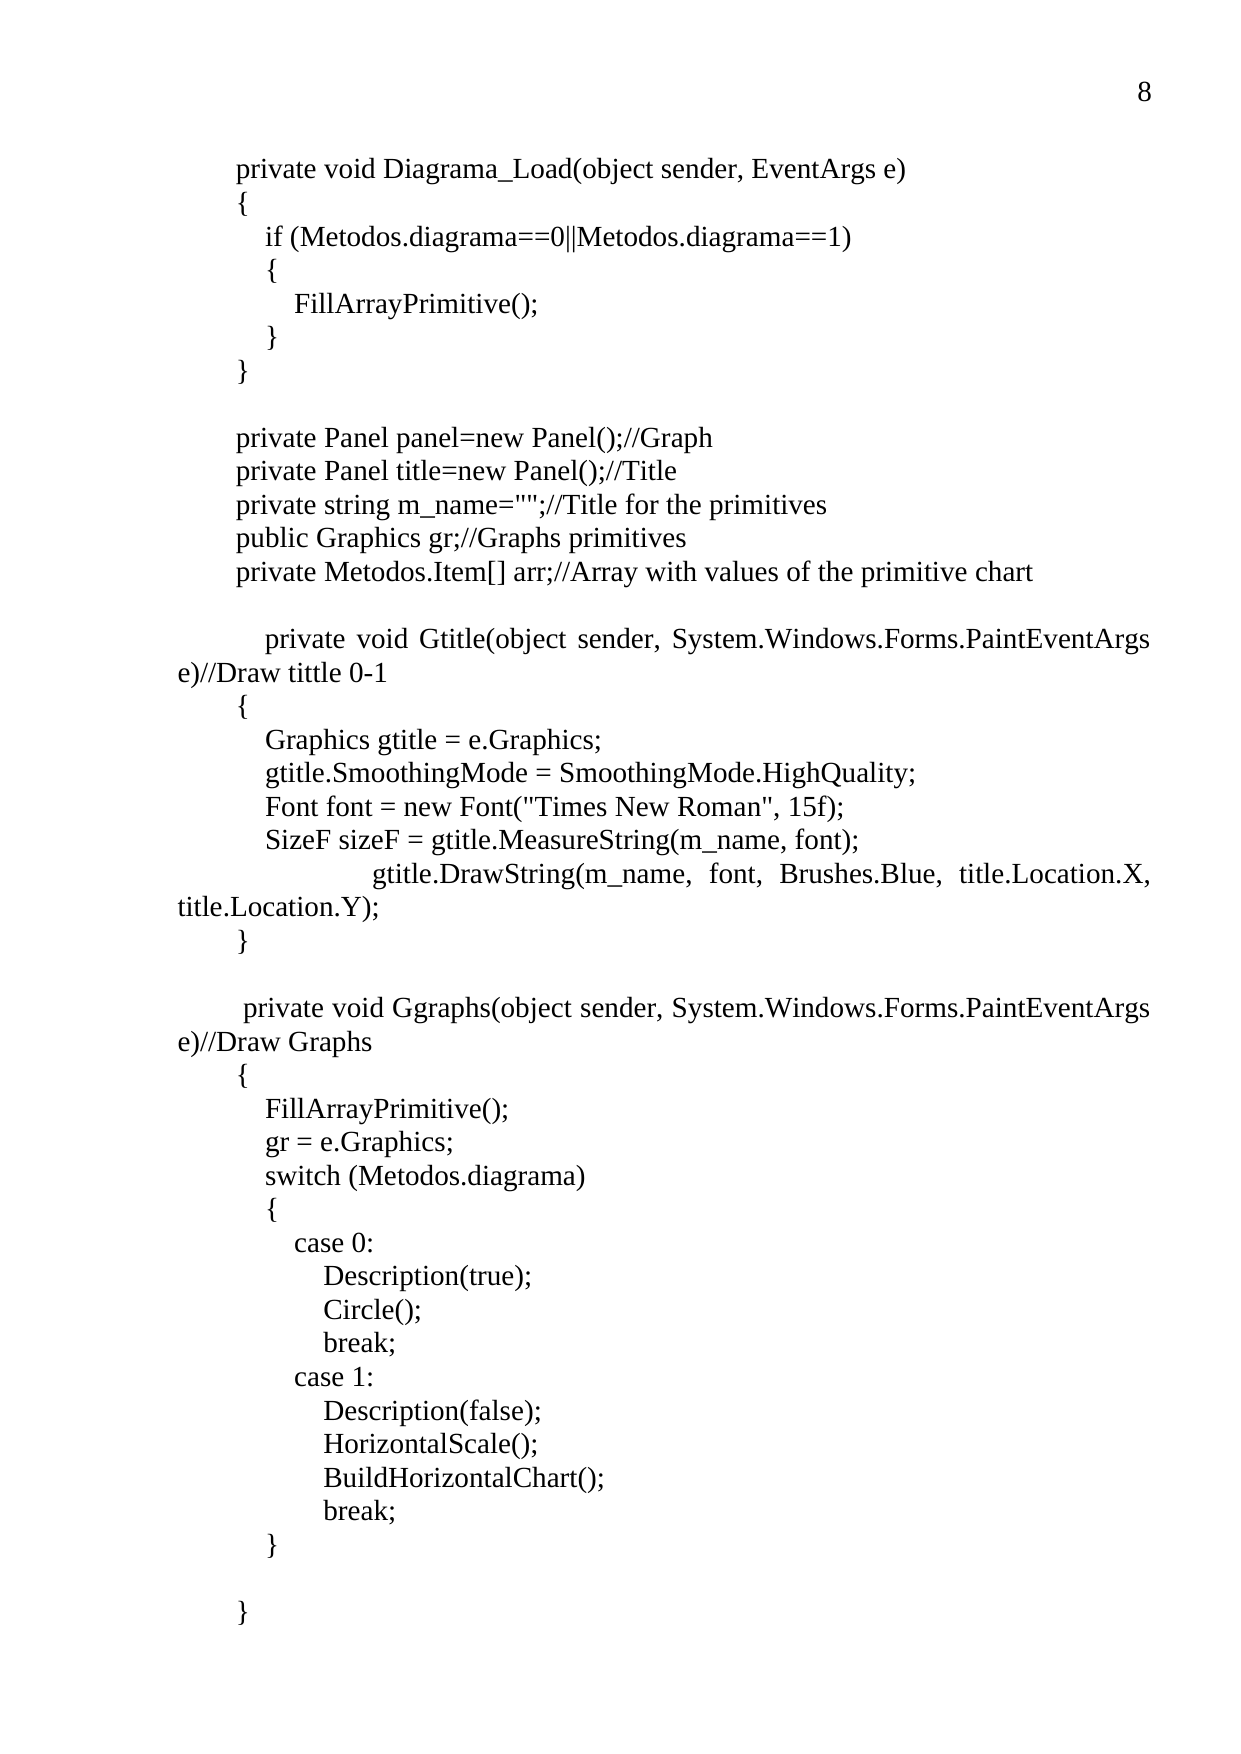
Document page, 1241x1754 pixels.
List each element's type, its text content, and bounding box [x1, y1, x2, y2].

text break; [177, 1493, 1152, 1527]
text if (Metodos.diagrama==0||Metodos.diagrama==1) [177, 219, 1152, 252]
text private void Diagrama_Load(object sender, EventArgs e) [177, 152, 1152, 185]
text private Panel title=new Panel();//Title [177, 453, 1152, 487]
text gr = e.Graphics; [177, 1124, 1152, 1158]
text } [177, 1594, 1152, 1627]
text private Panel panel=new Panel();//Graph [177, 420, 1152, 453]
text Graphics gtitle = e.Graphics; [177, 722, 1152, 755]
text gtitle.DrawString(m_name, font, Brushes.Blue, title.Location.X, title.Location.Y); [177, 856, 1152, 923]
text private Metodos.Item[] arr;//Array with values of the primitive chart [177, 554, 1152, 588]
text case 1: [177, 1359, 1152, 1393]
text } [177, 1527, 1152, 1560]
text HorizontalScale(); [177, 1426, 1152, 1460]
text FillArrayPrimitive(); [177, 286, 1152, 319]
text Font font = new Font("Times New Roman", 15f); [177, 789, 1152, 822]
text { [177, 252, 1152, 286]
text } [177, 923, 1152, 957]
text case 0: [177, 1225, 1152, 1258]
text private string m_name="";//Title for the primitives [177, 487, 1152, 521]
text Circle(); [177, 1292, 1152, 1326]
text FillArrayPrimitive(); [177, 1091, 1152, 1124]
text Description(false); [177, 1393, 1152, 1426]
text switch (Metodos.diagrama) [177, 1158, 1152, 1191]
text BuildHorizontalChart(); [177, 1460, 1152, 1493]
text { [177, 688, 1152, 722]
text } [177, 353, 1152, 386]
text Description(true); [177, 1258, 1152, 1292]
text private void Gtitle(object sender, System.Windows.Forms.PaintEventArgs e)//Draw tittle 0-1 [177, 621, 1152, 688]
text public Graphics gr;//Graphs primitives [177, 521, 1152, 554]
text break; [177, 1326, 1152, 1359]
text SizeF sizeF = gtitle.MeasureString(m_name, font); [177, 822, 1152, 856]
text gtitle.SmoothingMode = SmoothingMode.HighQuality; [177, 755, 1152, 789]
text } [177, 319, 1152, 353]
text private void Ggraphs(object sender, System.Windows.Forms.PaintEventArgs e)//Draw Graphs [177, 990, 1152, 1057]
text { [177, 185, 1152, 219]
text { [177, 1191, 1152, 1225]
text { [177, 1057, 1152, 1091]
